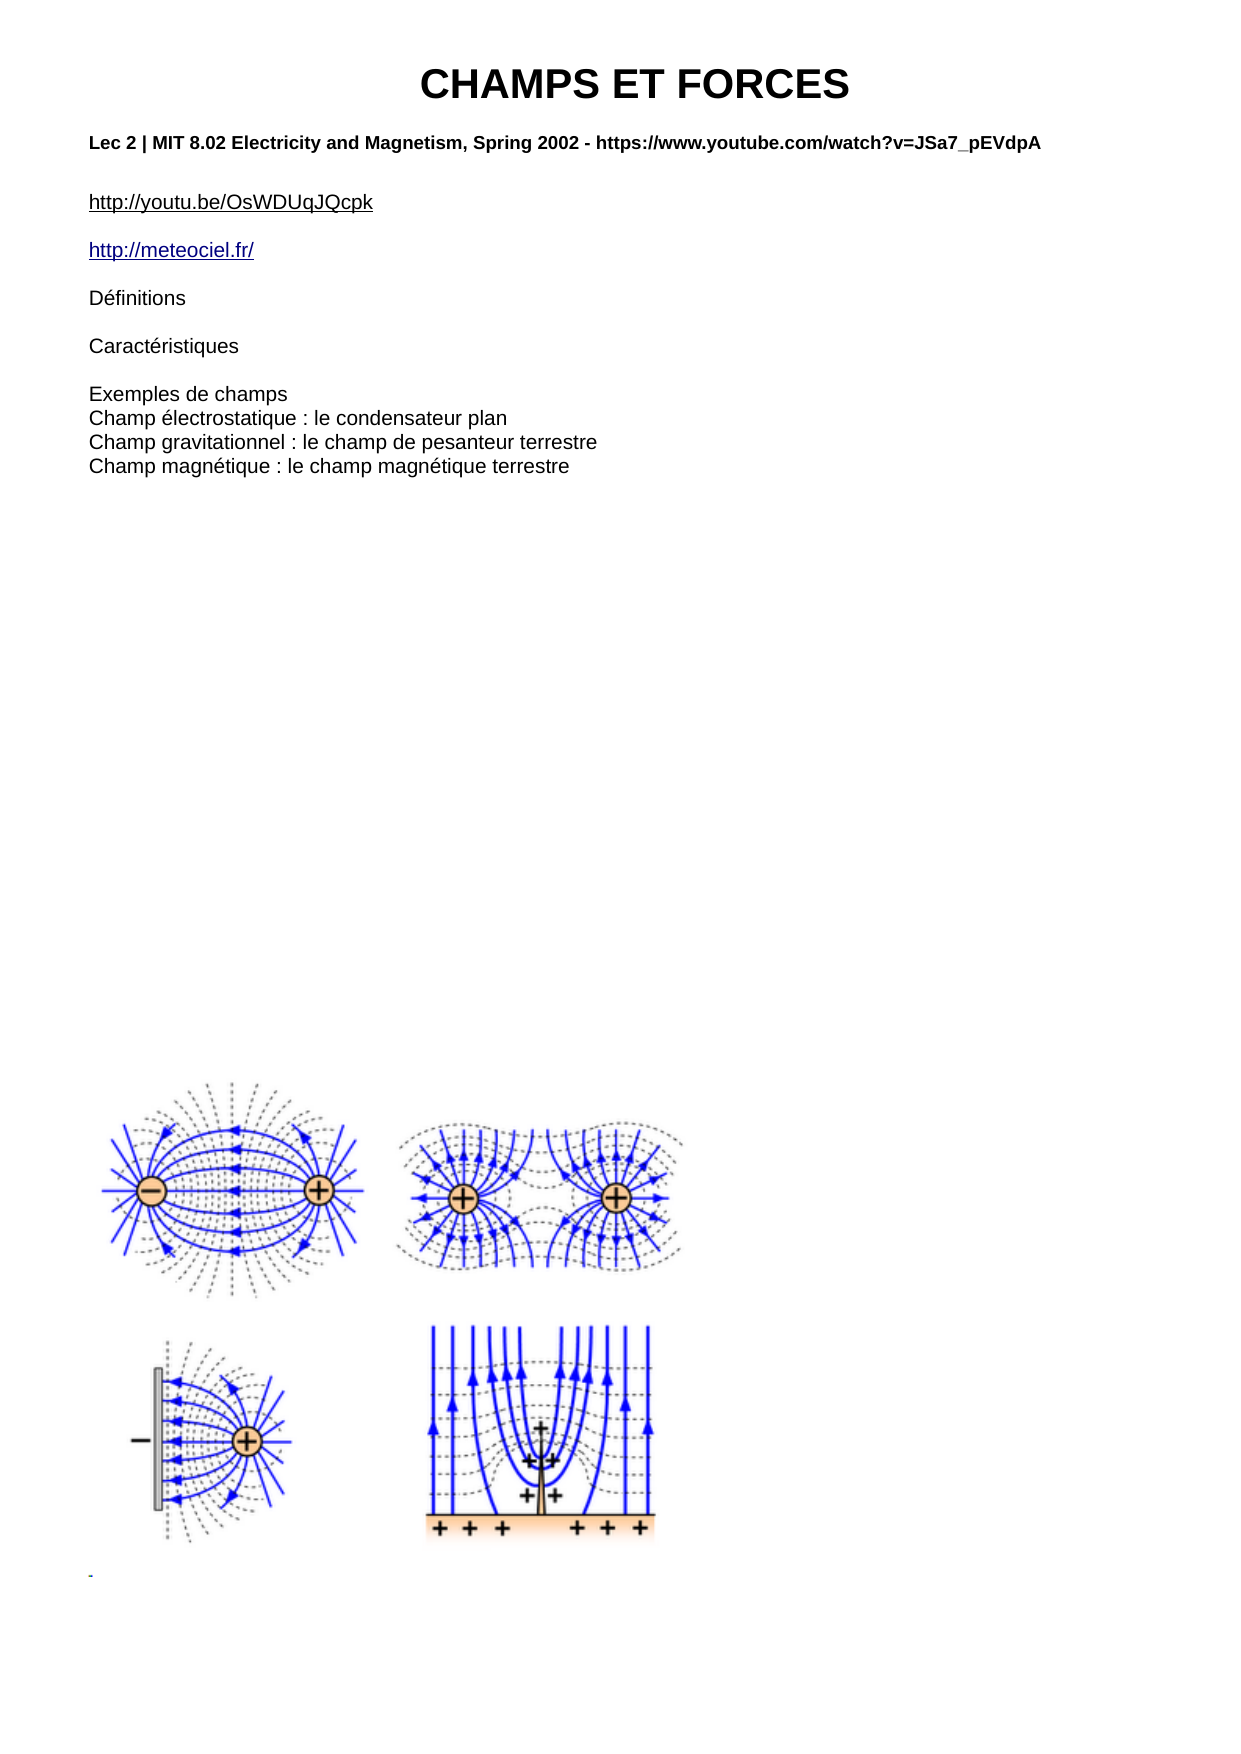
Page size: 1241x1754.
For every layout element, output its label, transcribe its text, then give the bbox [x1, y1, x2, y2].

text Champ gravitationnel : le champ de pesanteur terrestre [88, 429, 1181, 453]
text Définitions [88, 286, 1181, 310]
text http://youtu.be/OsWDUqJQcpk [88, 190, 1181, 214]
text Champ magnétique : le champ magnétique terrestre [88, 453, 1181, 477]
text http://meteociel.fr/ [88, 238, 1181, 262]
text CHAMPS ET FORCES [88, 59, 1181, 107]
text Champ électrostatique : le condensateur plan [88, 406, 1181, 429]
picture [88, 1078, 714, 1577]
text Caractéristiques [88, 334, 1181, 358]
subtitle Lec 2 | MIT 8.02 Electricity and Magnetism, Spring 2002 - https://www.youtube.com/watch?v=JSa7_pEVdpA [88, 132, 1181, 153]
text Exemples de champs [88, 382, 1181, 406]
